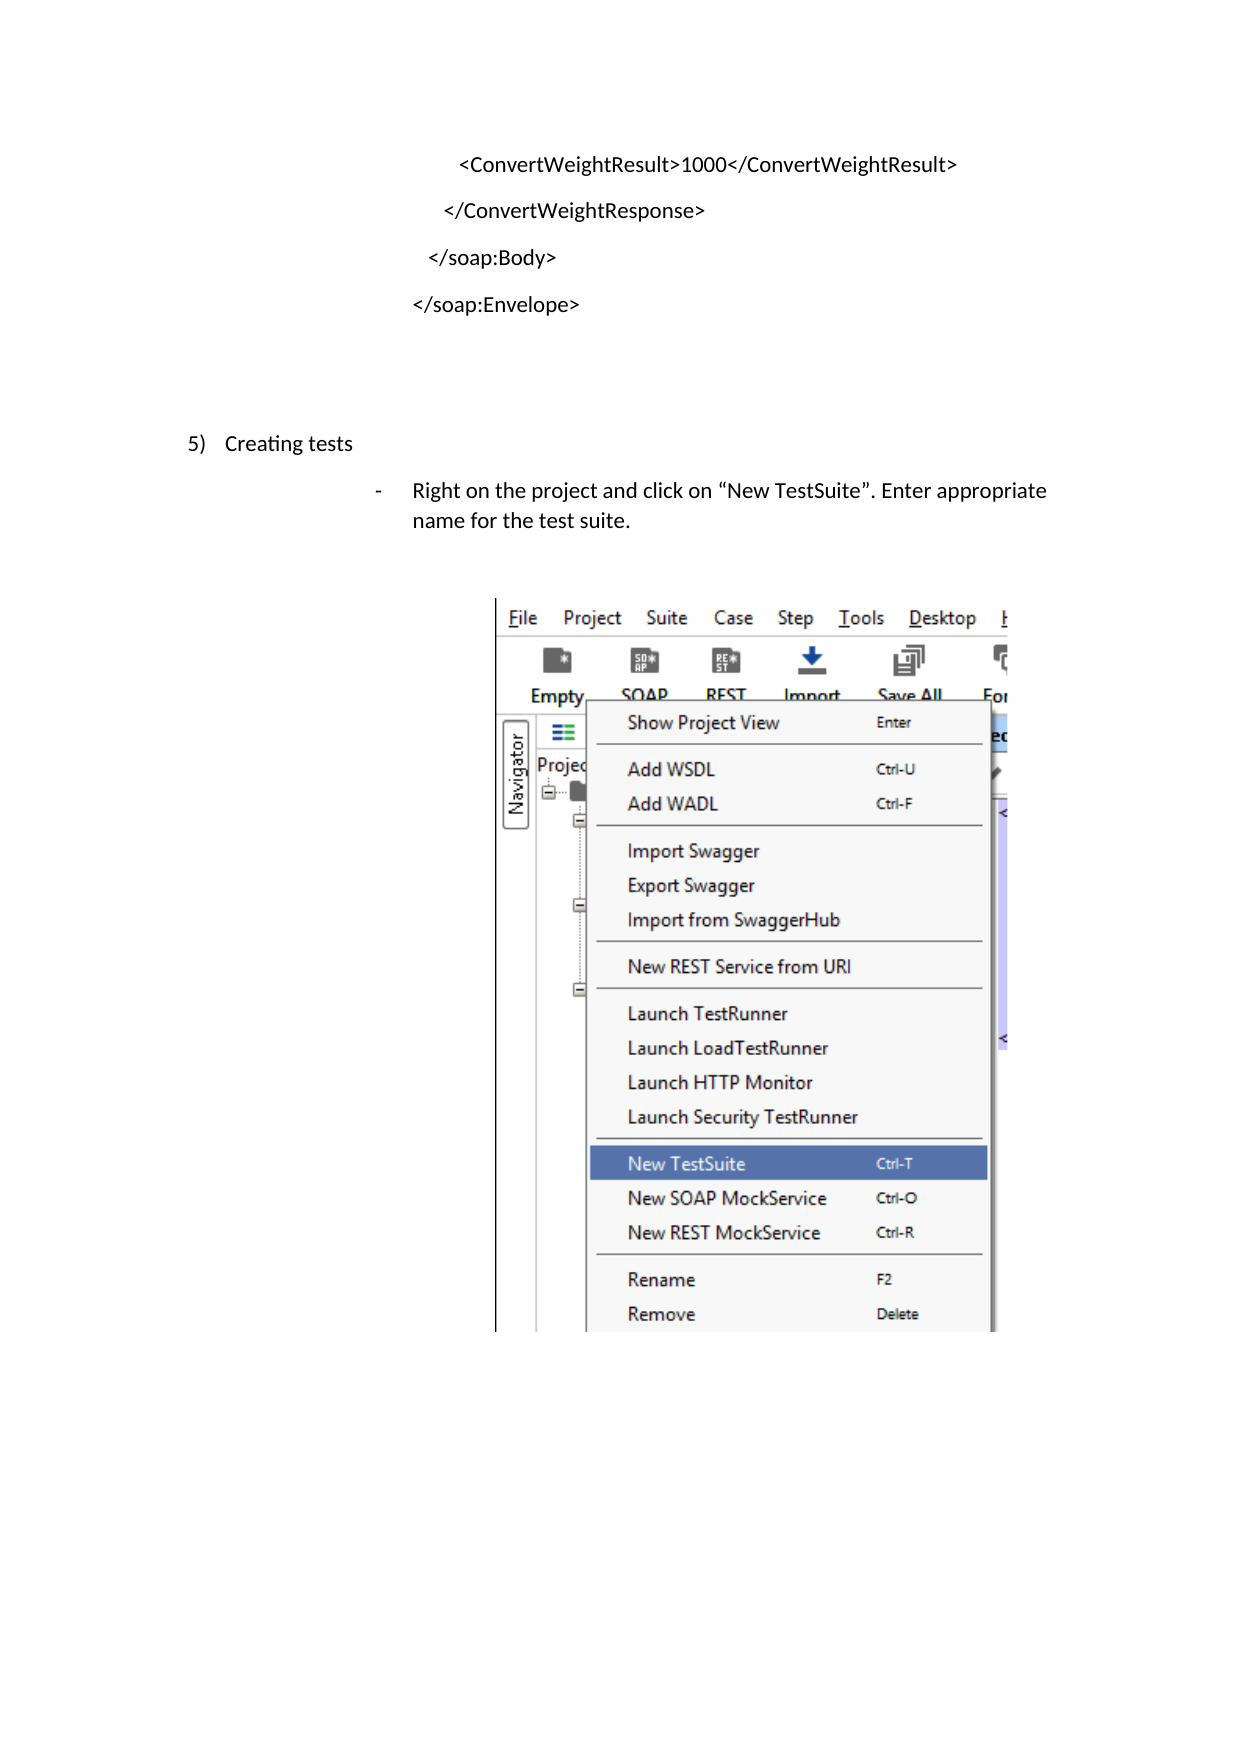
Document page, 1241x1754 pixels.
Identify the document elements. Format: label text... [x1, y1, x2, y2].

list Right on the project and click on “New TestSuite”. Enter appropriate name for the test suite. [375, 476, 1090, 534]
list </ConvertWeightResponse> [412, 197, 1090, 224]
list </soap:Body> [412, 243, 1090, 271]
list <ConvertWeightResult>1000</ConvertWeightResult> [412, 150, 1090, 178]
list Creating tests [187, 429, 1090, 457]
list </soap:Envelope> [412, 290, 1090, 318]
